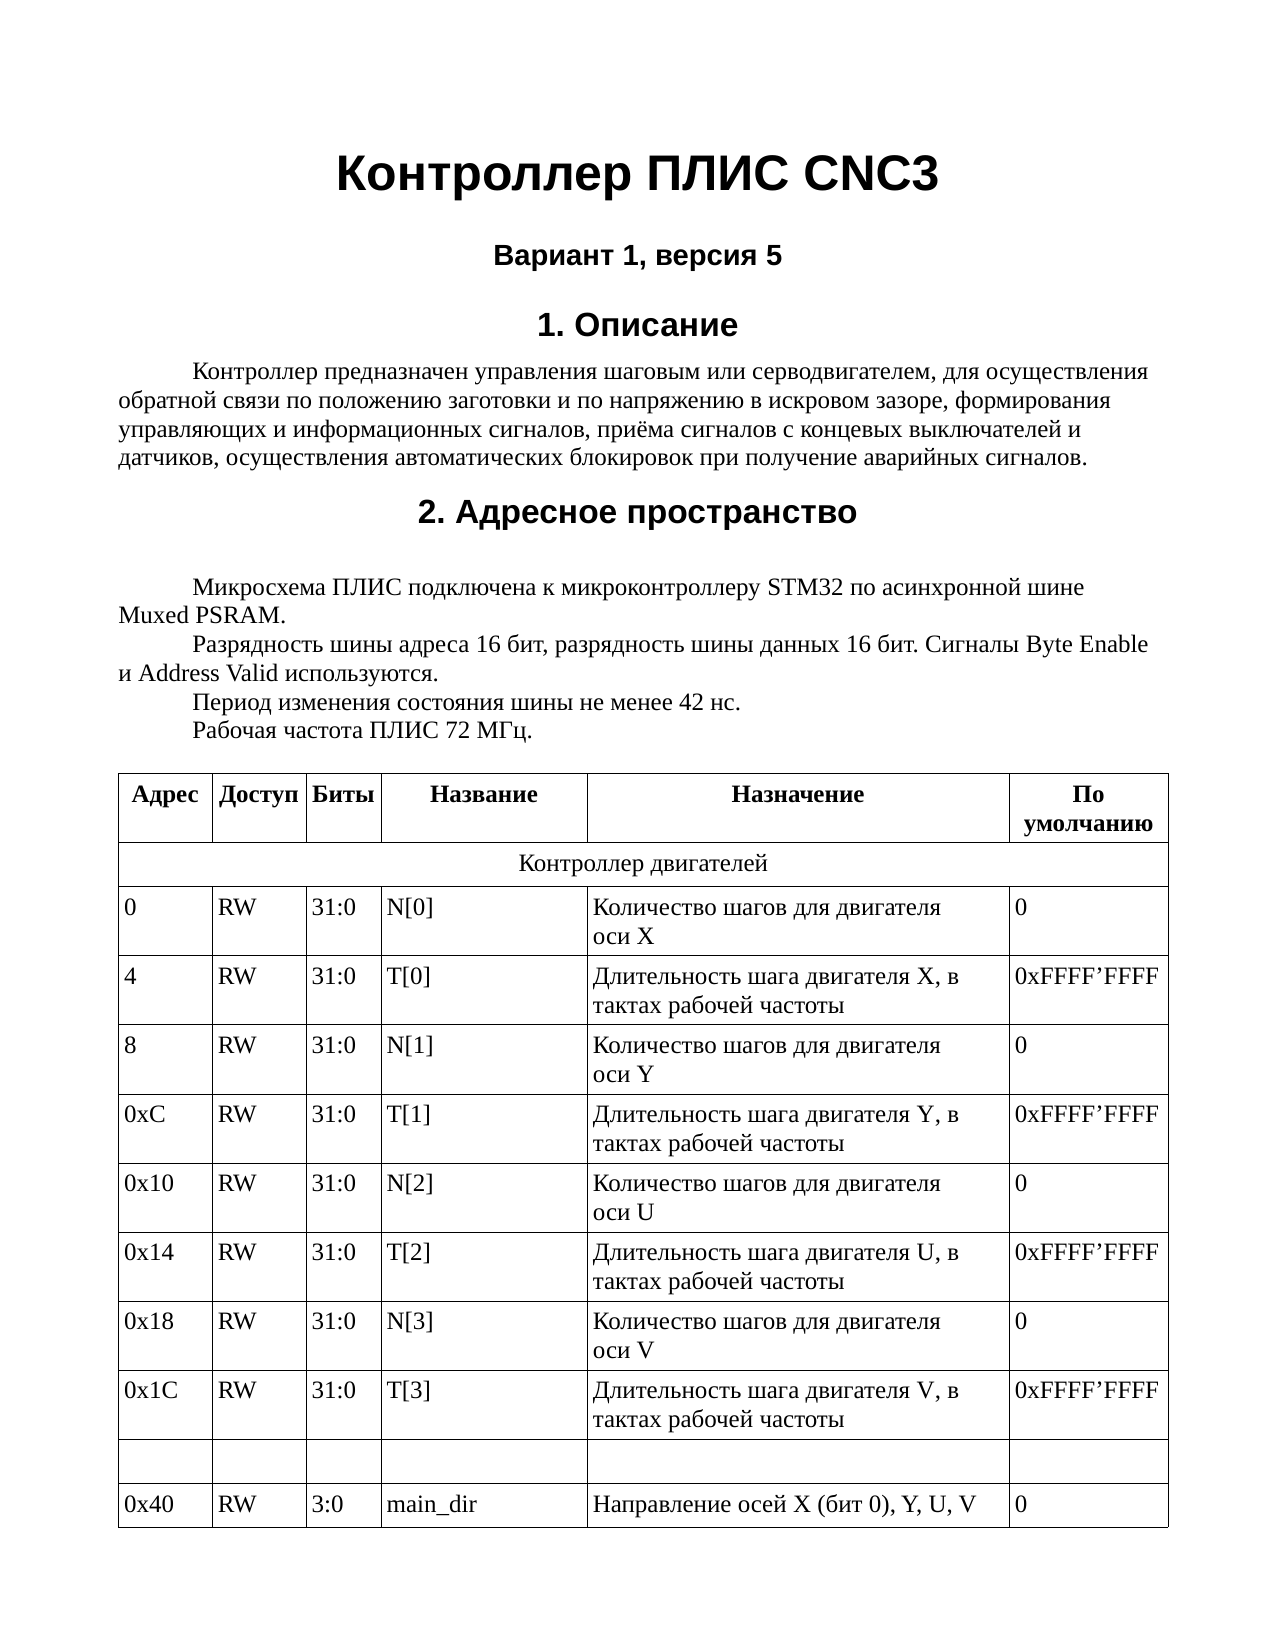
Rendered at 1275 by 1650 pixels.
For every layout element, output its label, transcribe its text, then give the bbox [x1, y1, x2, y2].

table_cell N[1] [382, 1025, 587, 1093]
table_header По умолчанию [1010, 774, 1168, 842]
table_header Назначение [588, 774, 1009, 842]
table_cell 0 [1010, 1025, 1168, 1093]
table_cell 0x1C [119, 1371, 212, 1439]
table_cell 31:0 [307, 1095, 381, 1162]
subtitle 2. Адресное пространство [118, 492, 1157, 531]
table_cell 0xFFFF’FFFF [1010, 1233, 1168, 1301]
table_cell 31:0 [307, 887, 381, 955]
table_cell T[2] [382, 1233, 587, 1301]
table_cell [213, 1440, 306, 1483]
table_cell 0 [1010, 887, 1168, 955]
table_cell RW [213, 1164, 306, 1232]
table_cell RW [213, 1233, 306, 1301]
table_header Название [382, 774, 587, 842]
table_cell RW [213, 887, 306, 955]
table_cell 0 [1010, 1302, 1168, 1370]
table_cell RW [213, 1095, 306, 1162]
table_cell 31:0 [307, 956, 381, 1024]
table_cell Длительность шага двигателя V, в тактах рабочей частоты [588, 1371, 1009, 1439]
table_cell N[0] [382, 887, 587, 955]
text Контроллер предназначен управления шаговым или серводвигателем, для осуществления обратной связи по положению заготовки и по напряжению в искровом зазоре, формирования управляющих и информационных сигналов, приёма сигналов с концевых выключателей и датчиков, осуществления автоматических блокировок при получение аварийных сигналов. [118, 356, 1157, 471]
table_cell T[0] [382, 956, 587, 1024]
table_cell [1010, 1440, 1168, 1483]
table_cell 0x18 [119, 1302, 212, 1370]
table_cell Количество шагов для двигателя оси X [588, 887, 1009, 955]
text Микросхема ПЛИС подключена к микроконтроллеру STM32 по асинхронной шине Muxed PSRAM. [118, 572, 1157, 629]
table_cell main_dir [382, 1484, 587, 1527]
table_cell Длительность шага двигателя U, в тактах рабочей частоты [588, 1233, 1009, 1301]
table_cell 31:0 [307, 1302, 381, 1370]
table_cell 0xC [119, 1095, 212, 1162]
table_cell 0x14 [119, 1233, 212, 1301]
table_cell 31:0 [307, 1164, 381, 1232]
table_cell Количество шагов для двигателя оси V [588, 1302, 1009, 1370]
table_cell RW [213, 1371, 306, 1439]
table_cell Количество шагов для двигателя оси U [588, 1164, 1009, 1232]
table_cell 0x40 [119, 1484, 212, 1527]
text Рабочая частота ПЛИС 72 МГц. [118, 716, 1157, 744]
table_cell 0xFFFF’FFFF [1010, 1095, 1168, 1162]
table_cell RW [213, 956, 306, 1024]
table_cell 0xFFFF’FFFF [1010, 956, 1168, 1024]
table_cell 0 [1010, 1484, 1168, 1527]
table_cell T[3] [382, 1371, 587, 1439]
subtitle 1. Описание [118, 305, 1157, 344]
table_cell Количество шагов для двигателя оси Y [588, 1025, 1009, 1093]
table_cell 4 [119, 956, 212, 1024]
table_cell T[1] [382, 1095, 587, 1162]
title Контроллер ПЛИС CNC3 [118, 143, 1157, 201]
table_cell 31:0 [307, 1025, 381, 1093]
text Разрядность шины адреса 16 бит, разрядность шины данных 16 бит. Сигналы Byte Enable и Address Valid используются. [118, 629, 1157, 687]
table_cell 8 [119, 1025, 212, 1093]
table_cell 0x10 [119, 1164, 212, 1232]
table_header Доступ [213, 774, 306, 842]
table_cell Направление осей X (бит 0), Y, U, V [588, 1484, 1009, 1527]
table_cell RW [213, 1302, 306, 1370]
table_cell N[3] [382, 1302, 587, 1370]
table_cell 31:0 [307, 1371, 381, 1439]
text Период изменения состояния шины не менее 42 нс. [118, 687, 1157, 716]
table_cell RW [213, 1484, 306, 1527]
table_cell Длительность шага двигателя Y, в тактах рабочей частоты [588, 1095, 1009, 1162]
table_cell 0 [1010, 1164, 1168, 1232]
table_cell 0xFFFF’FFFF [1010, 1371, 1168, 1439]
table_cell [307, 1440, 381, 1483]
table_cell 0 [119, 887, 212, 955]
title Вариант 1, версия 5 [118, 238, 1157, 272]
table_cell 3:0 [307, 1484, 381, 1527]
table_cell Контроллер двигателей [119, 843, 1168, 886]
table_cell [588, 1440, 1009, 1483]
table_cell 31:0 [307, 1233, 381, 1301]
table_cell Длительность шага двигателя X, в тактах рабочей частоты [588, 956, 1009, 1024]
table_cell N[2] [382, 1164, 587, 1232]
table_header Биты [307, 774, 381, 842]
table_cell [119, 1440, 212, 1483]
table_cell [382, 1440, 587, 1483]
table_cell RW [213, 1025, 306, 1093]
table_header Адрес [119, 774, 212, 842]
